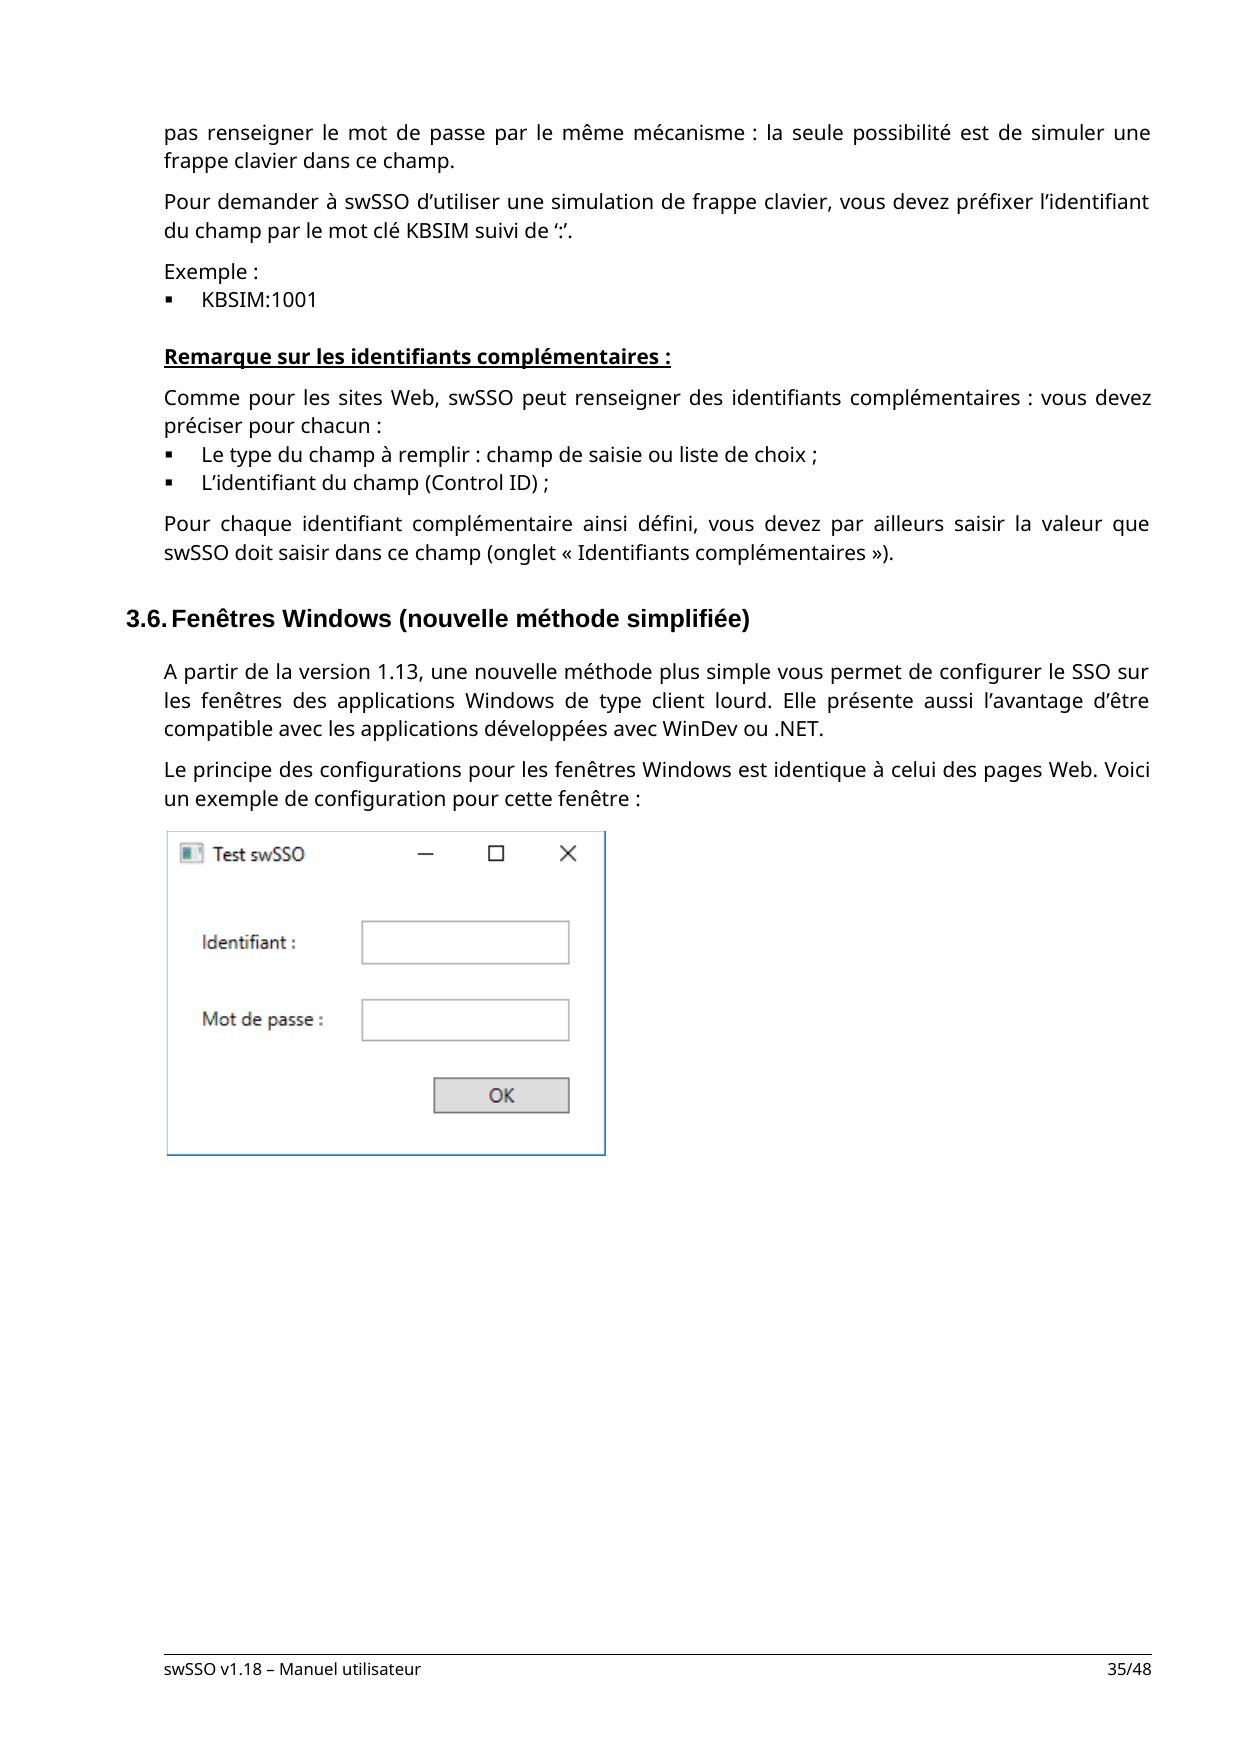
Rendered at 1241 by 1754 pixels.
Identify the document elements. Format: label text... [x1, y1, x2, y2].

text Pour demander à swSSO d’utiliser une simulation de frappe clavier, vous devez préfixer l’identifiant du champ par le mot clé KBSIM suivi de ‘:’. [164, 187, 1152, 244]
list KBSIM:1001 [164, 285, 1152, 314]
text A partir de la version 1.13, une nouvelle méthode plus simple vous permet de configurer le SSO sur les fenêtres des applications Windows de type client lourd. Elle présente aussi l’avantage d’être compatible avec les applications développées avec WinDev ou .NET. [164, 657, 1152, 743]
list L’identifiant du champ (Control ID) ; [164, 468, 1152, 497]
list Le type du champ à remplir : champ de saisie ou liste de choix ; [164, 440, 1152, 468]
text Le principe des configurations pour les fenêtres Windows est identique à celui des pages Web. Voici un exemple de configuration pour cette fenêtre : [164, 755, 1152, 812]
subtitle Fenêtres Windows (nouvelle méthode simplifiée) [126, 604, 1152, 632]
text Exemple : [164, 257, 1152, 285]
picture [166, 831, 606, 1156]
text Pour chaque identifiant complémentaire ainsi défini, vous devez par ailleurs saisir la valeur que swSSO doit saisir dans ce champ (onglet « Identifiants complémentaires »). [164, 509, 1152, 566]
list Remarque sur les identifiants complémentaires : [164, 342, 1152, 371]
text pas renseigner le mot de passe par le même mécanisme : la seule possibilité est de simuler une frappe clavier dans ce champ. [164, 118, 1152, 175]
text Comme pour les sites Web, swSSO peut renseigner des identifiants complémentaires : vous devez préciser pour chacun : [164, 383, 1152, 440]
